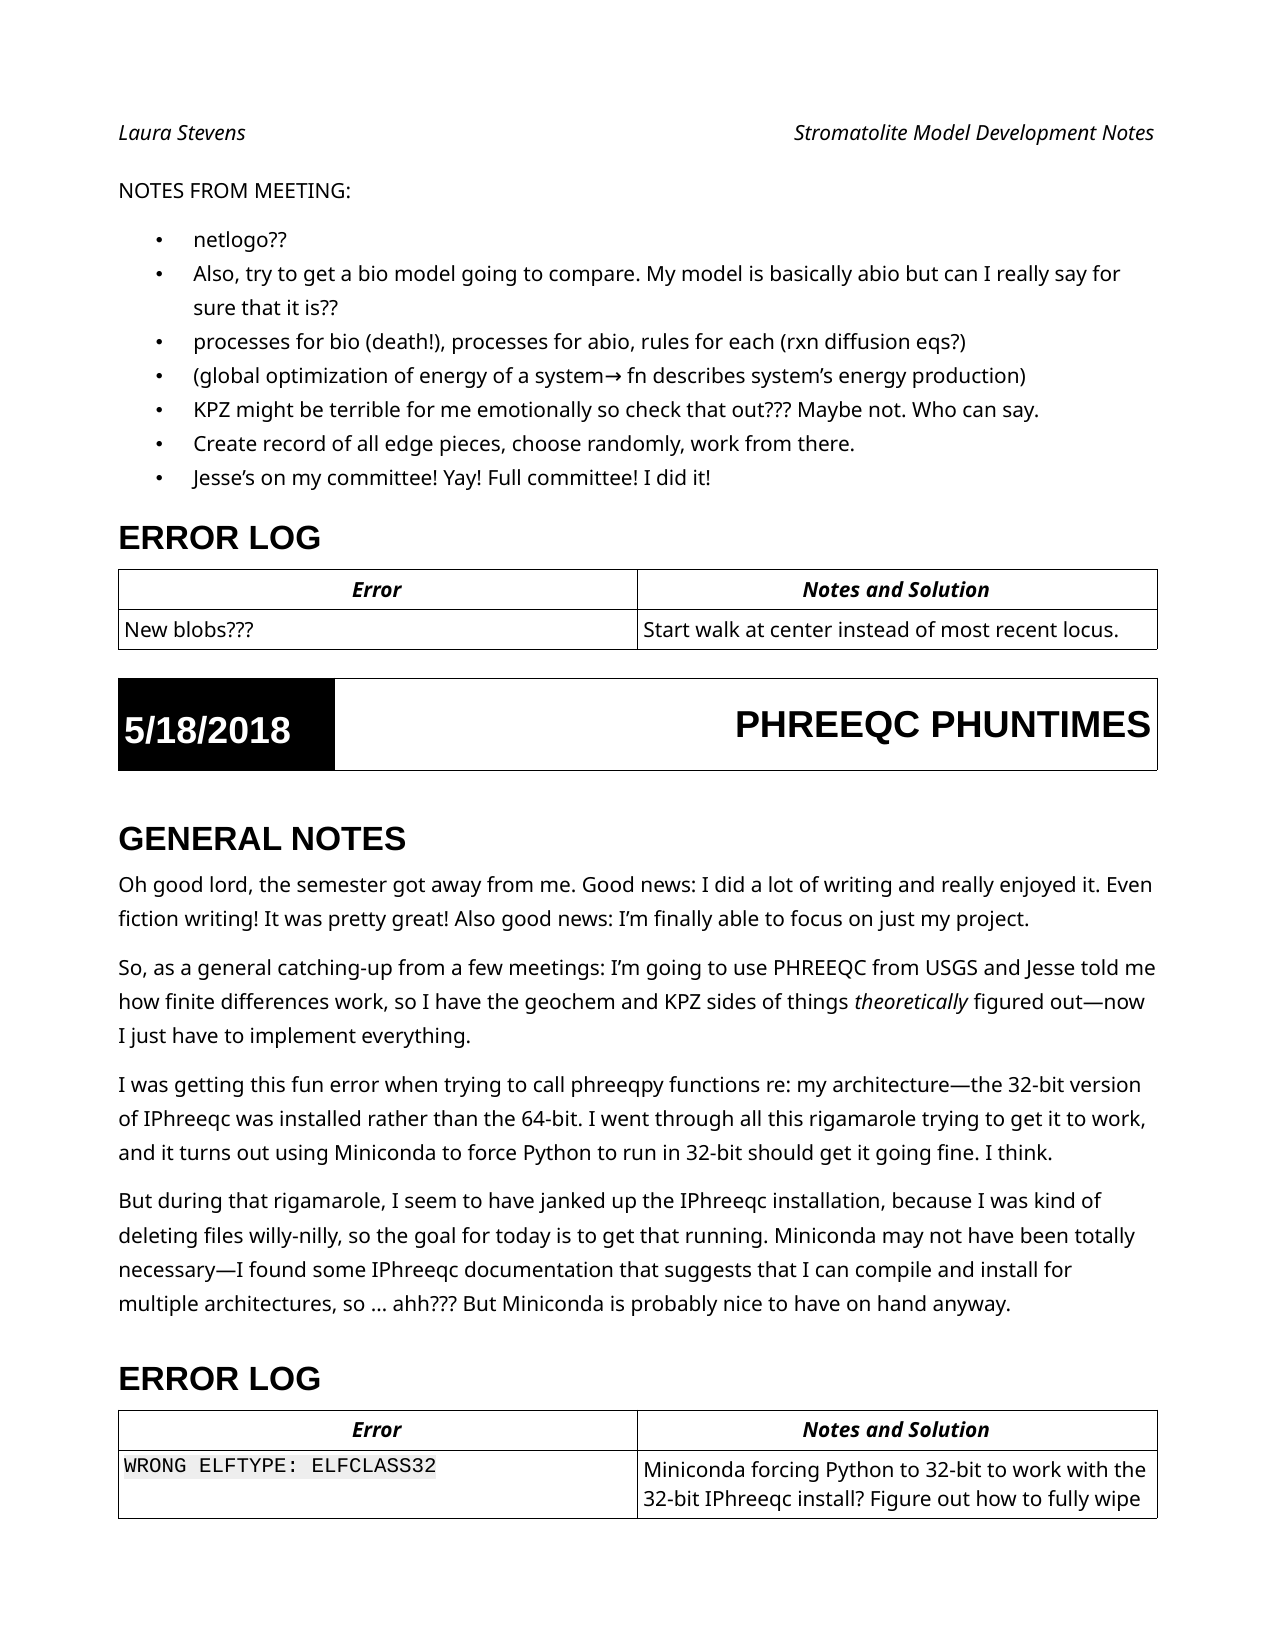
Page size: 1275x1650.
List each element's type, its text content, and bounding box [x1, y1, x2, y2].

list netlogo?? [156, 225, 1157, 253]
text NOTES FROM MEETING: [118, 176, 1157, 204]
subtitle Error Log [118, 1358, 1157, 1397]
list Also, try to get a bio model going to compare. My model is basically abio but can I really say for sure that it is?? [156, 259, 1157, 321]
table_header Notes and Solution [638, 570, 1157, 609]
text I was getting this fun error when trying to call phreeqpy functions re: my architecture—the 32-bit version of IPhreeqc was installed rather than the 64-bit. I went through all this rigamarole trying to get it to work, and it turns out using Miniconda to force Python to run in 32-bit should get it going fine. I think. [118, 1070, 1157, 1166]
table_cell WRONG ELFTYPE: ELFCLASS32 [119, 1451, 637, 1518]
list Create record of all edge pieces, choose randomly, work from there. [156, 429, 1157, 457]
subtitle General Notes [118, 819, 1157, 858]
table_cell Miniconda forcing Python to 32-bit to work with the 32-bit IPhreeqc install? Figure out how to fully wipe [638, 1451, 1157, 1518]
text So, as a general catching-up from a few meetings: I’m going to use PHREEQC from USGS and Jesse told me how finite differences work, so I have the geochem and KPZ sides of things theoretically figured out—now I just have to implement everything. [118, 953, 1157, 1050]
text Oh good lord, the semester got away from me. Good news: I did a lot of writing and really enjoyed it. Even fiction writing! It was pretty great! Also good news: I’m finally able to focus on just my project. [118, 870, 1157, 933]
table_header Notes and Solution [638, 1411, 1157, 1449]
table_header Error [119, 1411, 637, 1449]
table_header 5/18/2018 [119, 679, 334, 770]
table_header PHREEQC PHUNTIMES [335, 679, 1157, 770]
list processes for bio (death!), processes for abio, rules for each (rxn diffusion eqs?) [156, 327, 1157, 355]
list (global optimization of energy of a system→ fn describes system’s energy production) [156, 361, 1157, 389]
table_header Error [119, 570, 637, 609]
table_cell New blobs??? [119, 610, 637, 649]
list Jesse’s on my committee! Yay! Full committee! I did it! [156, 463, 1157, 492]
text But during that rigamarole, I seem to have janked up the IPhreeqc installation, because I was kind of deleting files willy-nilly, so the goal for today is to get that running. Miniconda may not have been totally necessary—I found some IPhreeqc documentation that suggests that I can compile and install for multiple architectures, so … ahh??? But Miniconda is probably nice to have on hand anyway. [118, 1187, 1157, 1317]
subtitle Error Log [118, 518, 1157, 557]
table_cell Start walk at center instead of most recent locus. [638, 610, 1157, 649]
list KPZ might be terrible for me emotionally so check that out??? Maybe not. Who can say. [156, 395, 1157, 423]
